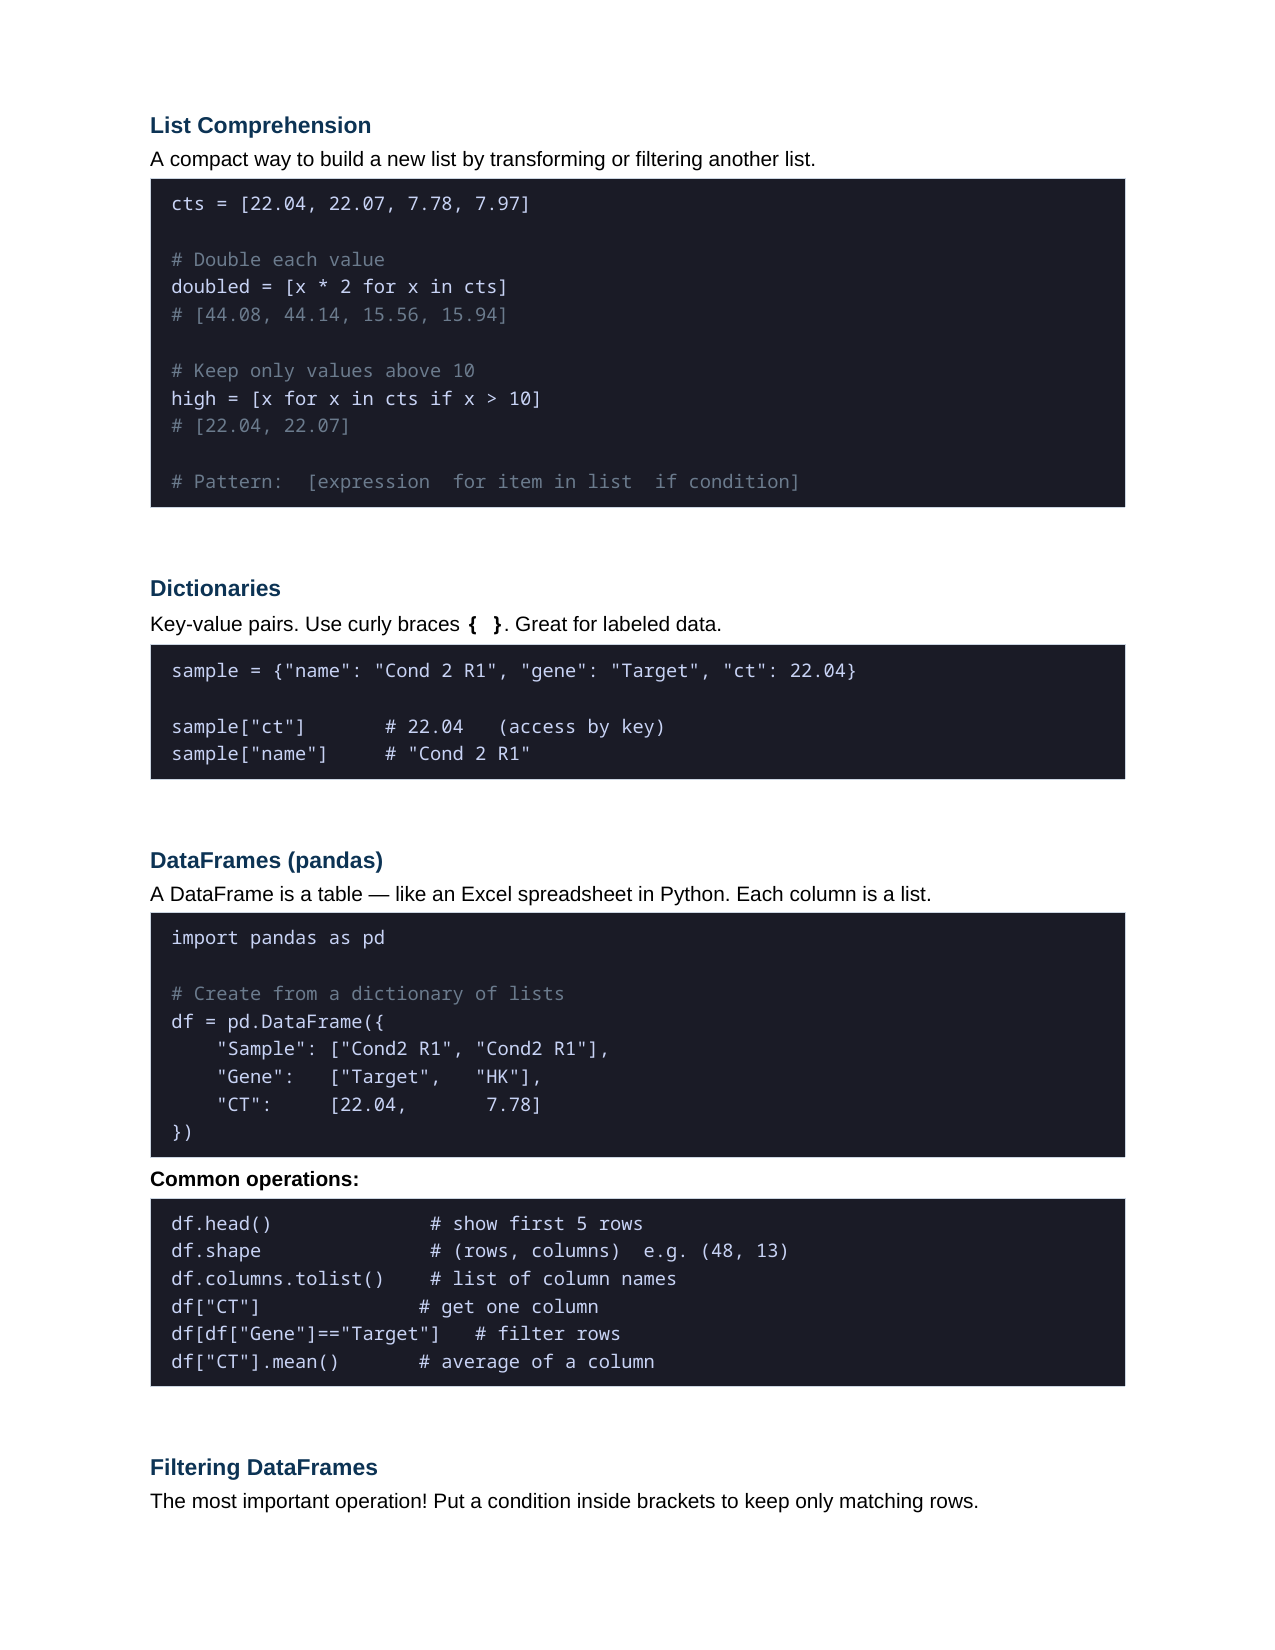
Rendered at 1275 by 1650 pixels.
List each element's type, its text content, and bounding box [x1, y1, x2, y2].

table_header df.head() # show first 5 rows df.shape # (rows, columns) e.g. (48, 13) df.columns.tolist() # list of column names df["CT"] # get one column df[df["Gene"]=="Target"] # filter rows df["CT"].mean() # average of a column [151, 1199, 1125, 1386]
subtitle List Comprehension [150, 112, 1125, 139]
subtitle Filtering DataFrames [150, 1454, 1125, 1481]
text Common operations: [150, 1167, 1125, 1191]
table_header cts = [22.04, 22.07, 7.78, 7.97] # Double each value doubled = [x * 2 for x in cts] # [44.08, 44.14, 15.56, 15.94] # Keep only values above 10 high = [x for x in cts if x > 10] # [22.04, 22.07] # Pattern: [expression for item in list if condition] [151, 179, 1125, 507]
text The most important operation! Put a condition inside brackets to keep only matching rows. [150, 1489, 1125, 1513]
text A DataFrame is a table — like an Excel spreadsheet in Python. Each column is a list. [150, 882, 1125, 906]
table_header sample = {"name": "Cond 2 R1", "gene": "Target", "ct": 22.04} sample["ct"] # 22.04 (access by key) sample["name"] # "Cond 2 R1" [151, 645, 1125, 779]
text A compact way to build a new list by transforming or filtering another list. [150, 147, 1125, 171]
table_header import pandas as pd # Create from a dictionary of lists df = pd.DataFrame({ "Sample": ["Cond2 R1", "Cond2 R1"], "Gene": ["Target", "HK"], "CT": [22.04, 7.78] }) [151, 913, 1125, 1157]
subtitle Dictionaries [150, 575, 1125, 601]
text Key-value pairs. Use curly braces { }. Great for labeled data. [150, 609, 1125, 638]
subtitle DataFrames (pandas) [150, 847, 1125, 873]
